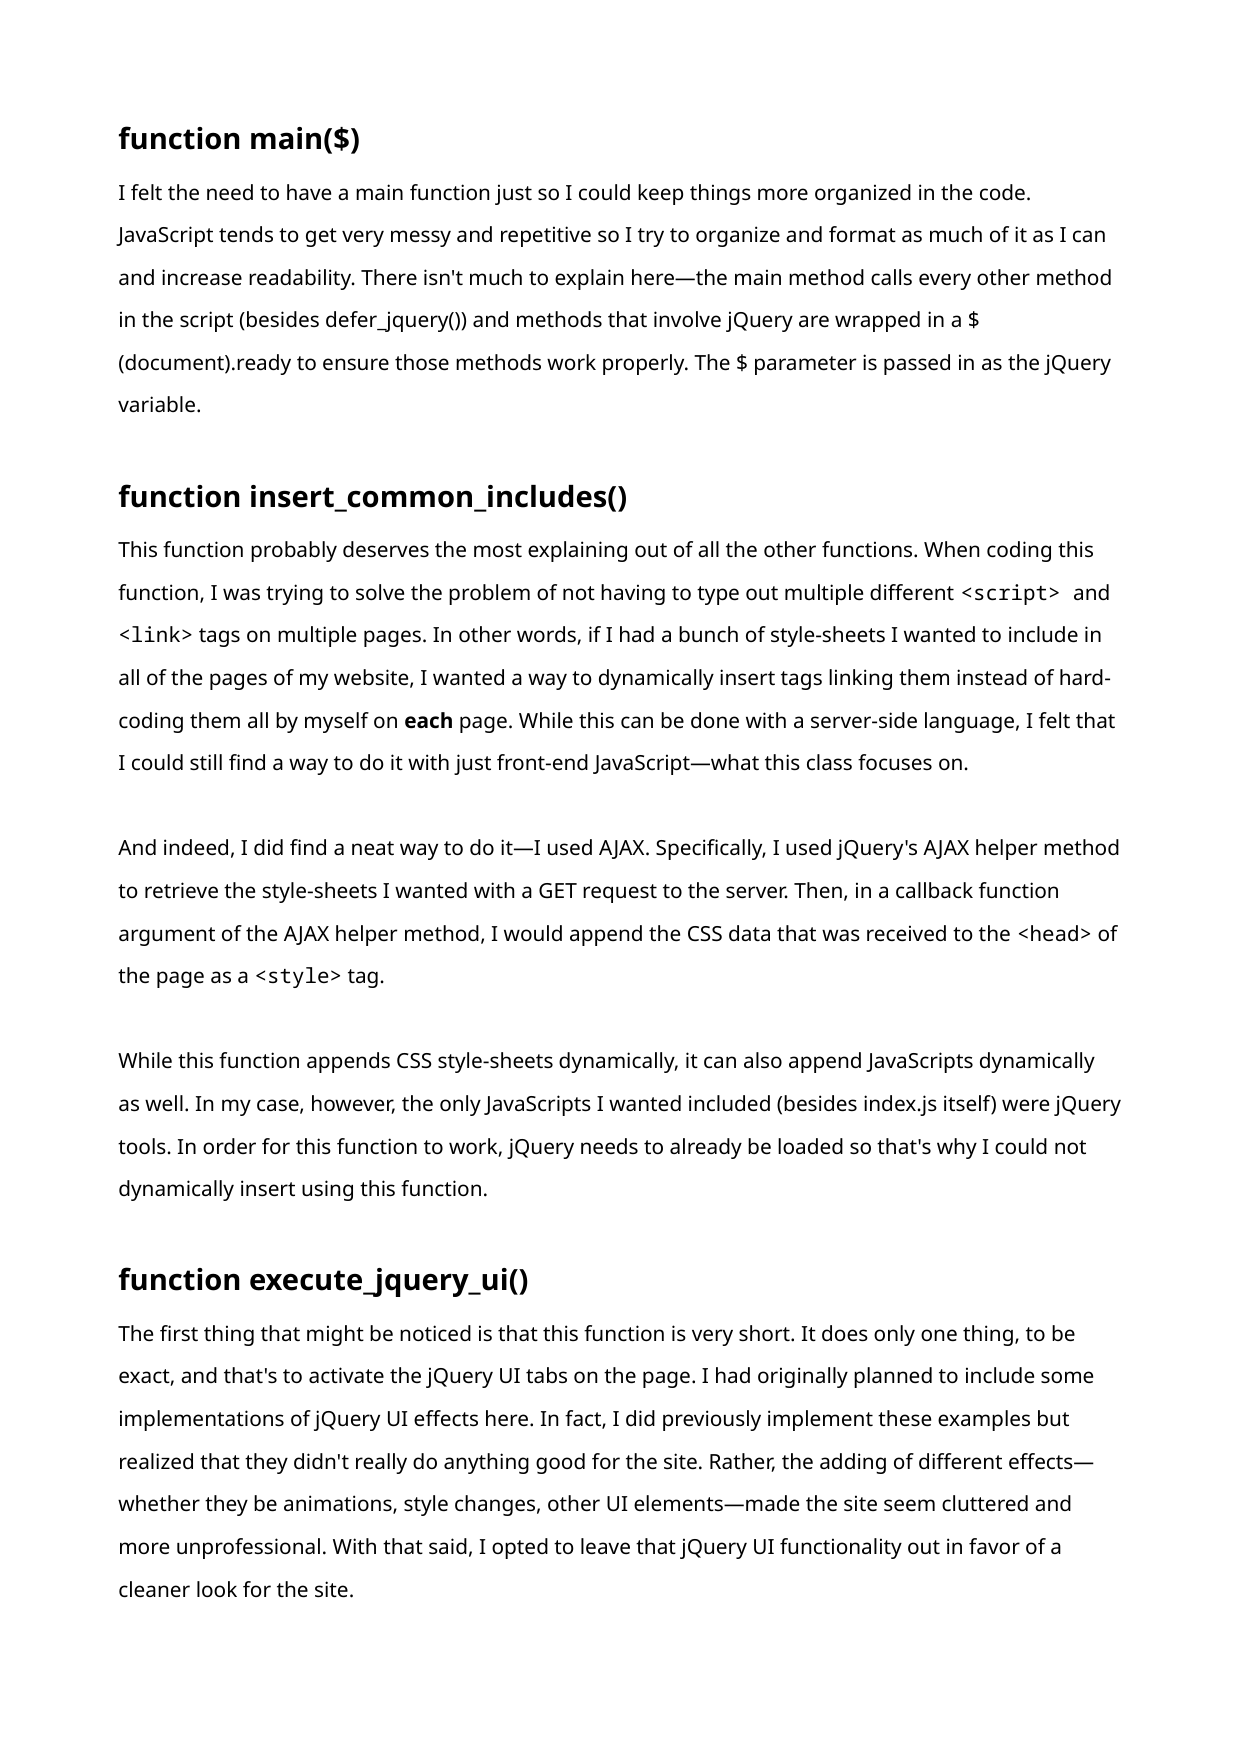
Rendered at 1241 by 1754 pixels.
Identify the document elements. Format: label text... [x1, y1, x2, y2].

text function main($) [118, 118, 1122, 158]
text function insert_common_includes() [118, 476, 1122, 516]
text This function probably deserves the most explaining out of all the other functions. When coding this function, I was trying to solve the problem of not having to type out multiple different <script> and <link> tags on multiple pages. In other words, if I had a bunch of style-sheets I wanted to include in all of the pages of my website, I wanted a way to dynamically insert tags linking them instead of hard-coding them all by myself on each page. While this can be done with a server-side language, I felt that I could still find a way to do it with just front-end JavaScript—what this class focuses on. [118, 535, 1122, 777]
text The first thing that might be noticed is that this function is very short. It does only one thing, to be exact, and that's to activate the jQuery UI tabs on the page. I had originally planned to include some implementations of jQuery UI effects here. In fact, I did previously implement these examples but realized that they didn't really do anything good for the site. Rather, the adding of different effects—whether they be animations, style changes, other UI elements—made the site seem cluttered and more unprofessional. With that said, I opted to leave that jQuery UI functionality out in favor of a cleaner look for the site. [118, 1319, 1122, 1603]
text function execute_jquery_ui() [118, 1259, 1122, 1299]
text And indeed, I did find a neat way to do it—I used AJAX. Specifically, I used jQuery's AJAX helper method to retrieve the style-sheets I wanted with a GET request to the server. Then, in a callback function argument of the AJAX helper method, I would append the CSS data that was received to the <head> of the page as a <style> tag. [118, 833, 1122, 990]
text While this function appends CSS style-sheets dynamically, it can also append JavaScripts dynamically as well. In my case, however, the only JavaScripts I wanted included (besides index.js itself) were jQuery tools. In order for this function to work, jQuery needs to already be loaded so that's why I could not dynamically insert using this function. [118, 1047, 1122, 1203]
text I felt the need to have a main function just so I could keep things more organized in the code. JavaScript tends to get very messy and repetitive so I try to organize and format as much of it as I can and increase readability. There isn't much to explain here—the main method calls every other method in the script (besides defer_jquery()) and methods that involve jQuery are wrapped in a $(document).ready to ensure those methods work properly. The $ parameter is passed in as the jQuery variable. [118, 178, 1122, 419]
